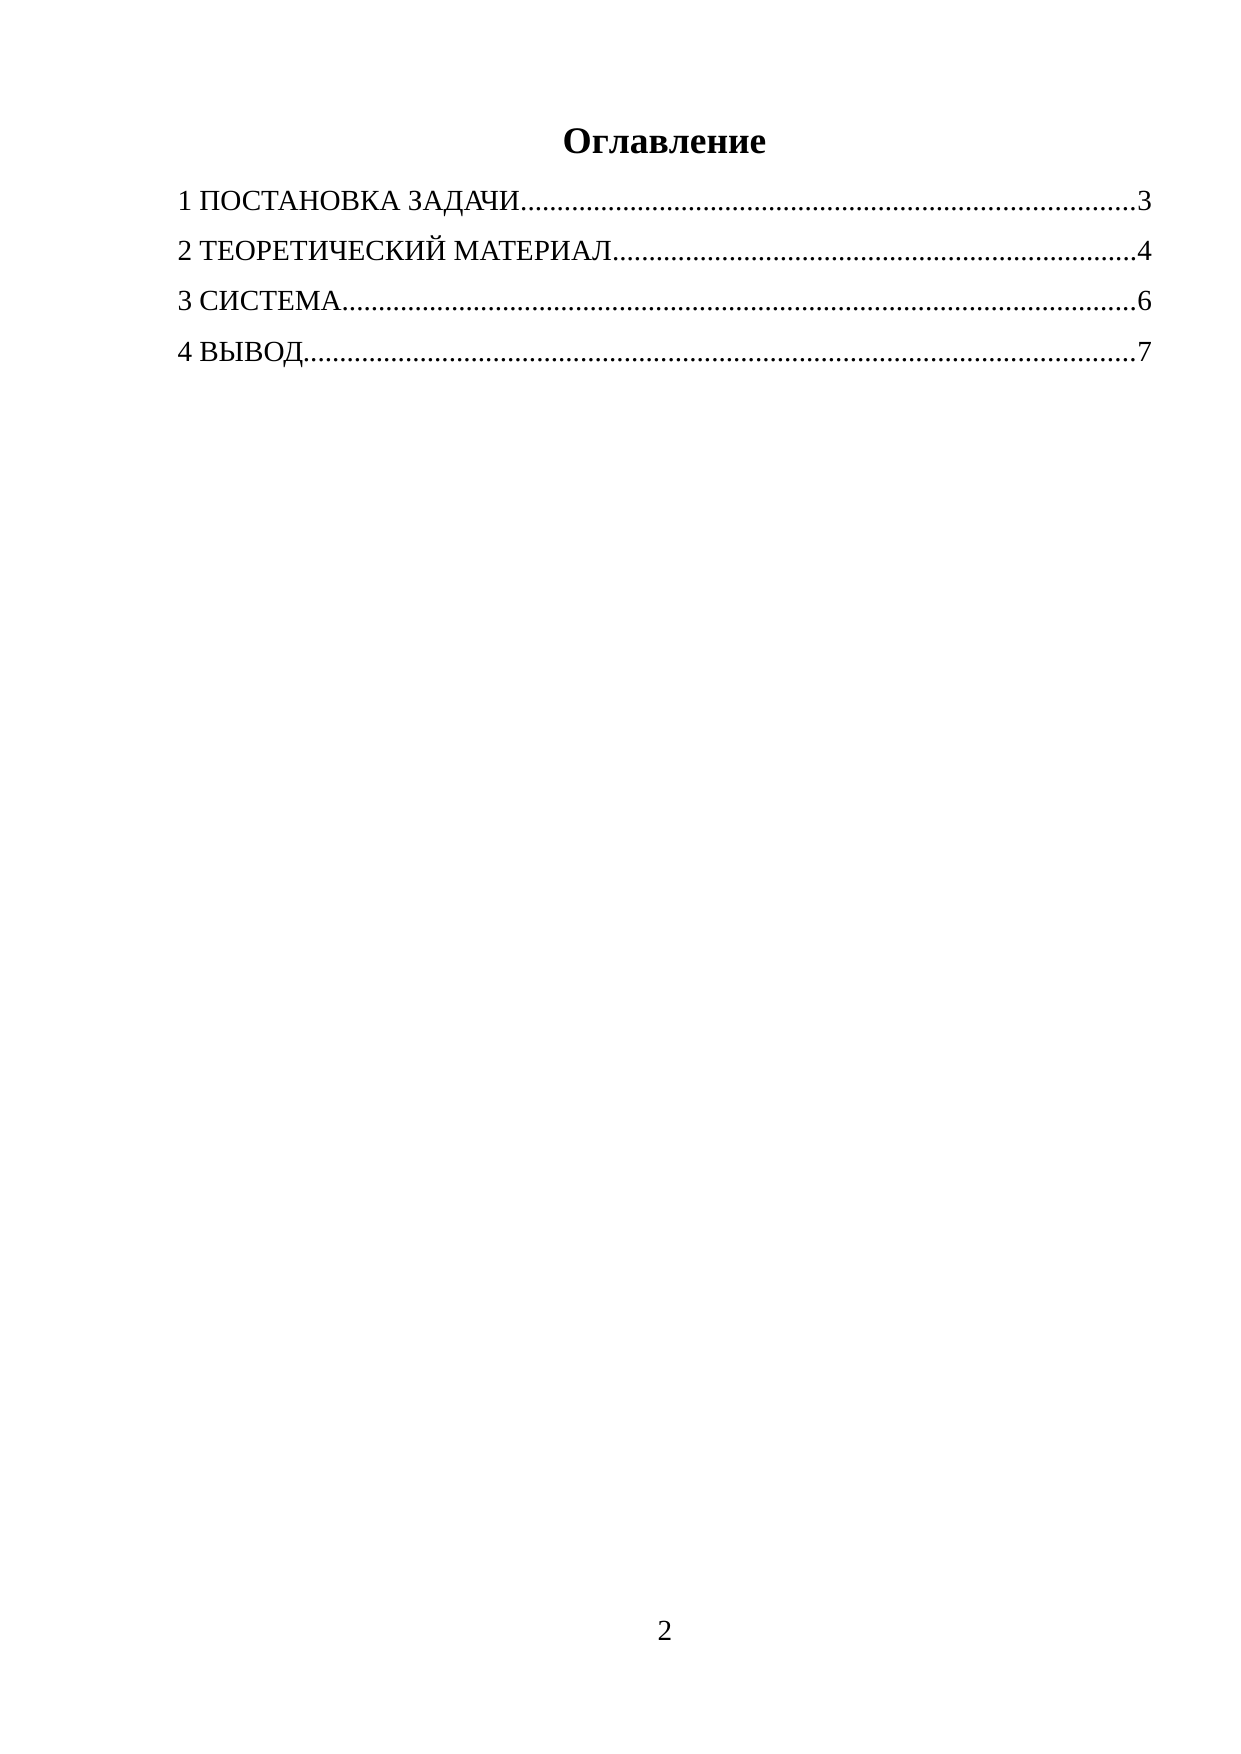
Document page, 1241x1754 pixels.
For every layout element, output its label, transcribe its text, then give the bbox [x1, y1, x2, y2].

text 4 ВЫВОД 7 [177, 334, 1152, 367]
subtitle Оглавление [177, 118, 1152, 161]
text 2 ТЕОРЕТИЧЕСКИЙ МАТЕРИАЛ 4 [177, 233, 1152, 267]
text 1 ПОСТАНОВКА ЗАДАЧИ 3 [177, 183, 1152, 216]
text 3 СИСТЕМА 6 [177, 283, 1152, 317]
